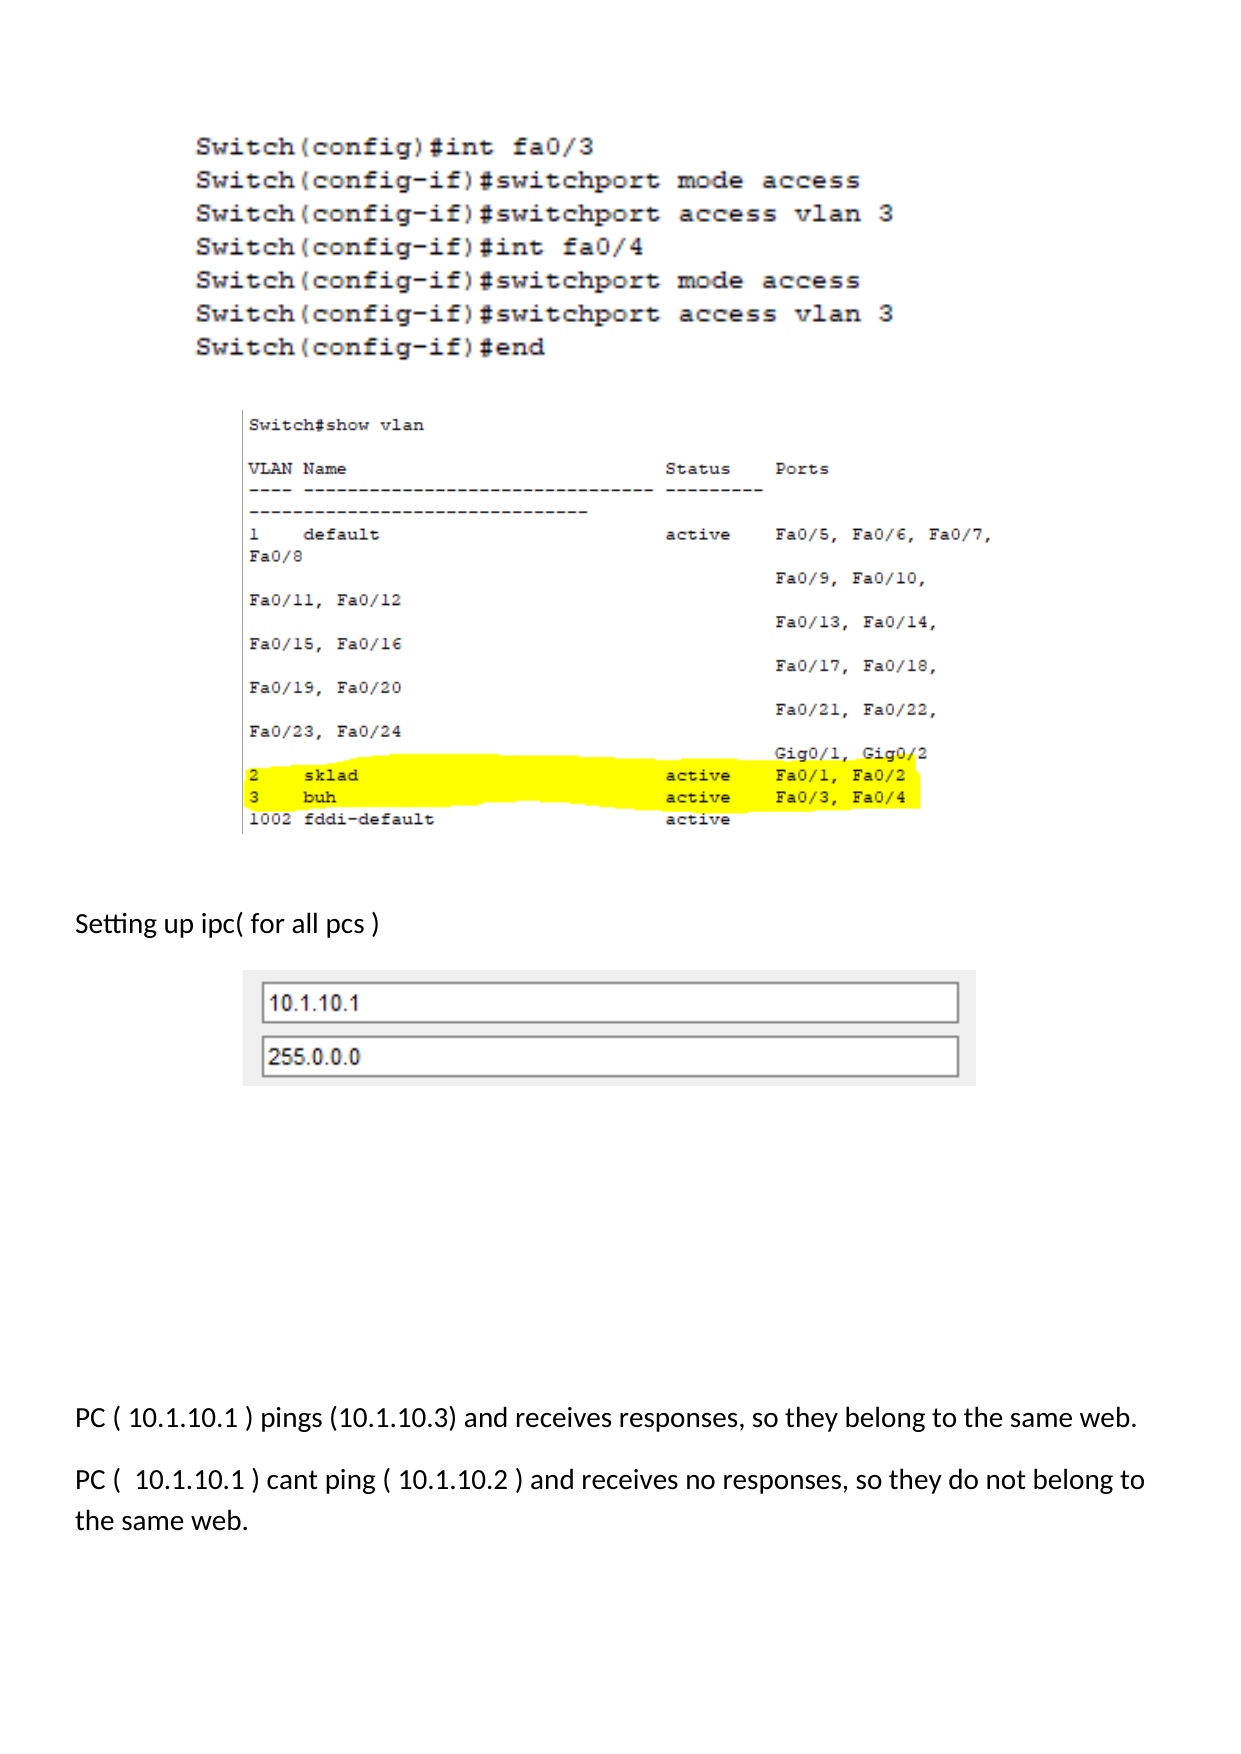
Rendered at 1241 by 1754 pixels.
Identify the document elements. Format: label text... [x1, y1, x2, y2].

picture [242, 970, 976, 1086]
picture [242, 410, 999, 834]
text PC ( 10.1.10.1 ) cant ping ( 10.1.10.2 ) and receives no responses, so they do not belong to the same web. [75, 1461, 1165, 1537]
text Setting up ipc( for all pcs ) [75, 905, 1165, 940]
picture [192, 129, 1083, 365]
text PC ( 10.1.10.1 ) pings (10.1.10.3) and receives responses, so they belong to the same web. [75, 1399, 1165, 1434]
